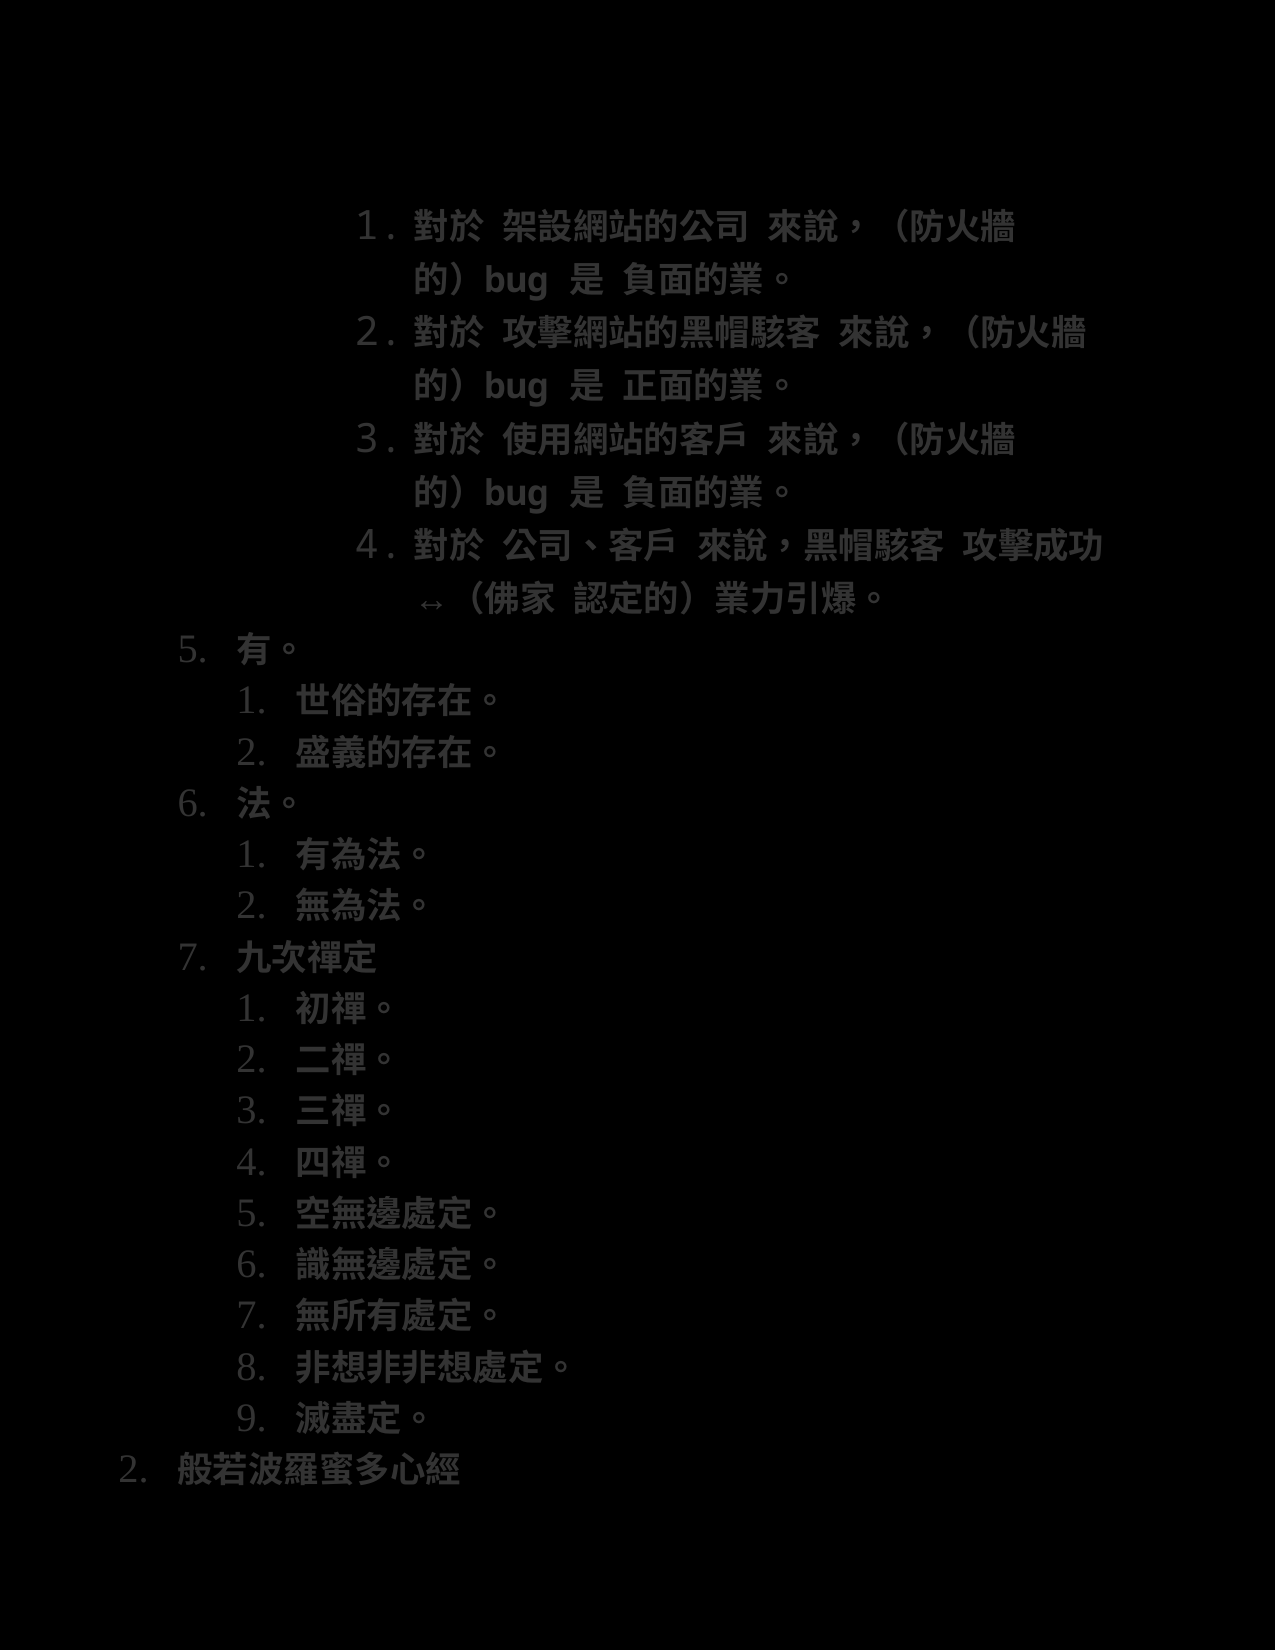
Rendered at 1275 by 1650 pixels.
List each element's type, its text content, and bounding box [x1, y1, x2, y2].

list 世俗的存在。 [236, 673, 1157, 724]
list 無為法。 [236, 878, 1157, 929]
list 三禪。 [236, 1083, 1157, 1134]
list 二禪。 [236, 1032, 1157, 1083]
list 法。 [177, 775, 1157, 827]
list 有。 [177, 622, 1157, 673]
list 對於 公司、客戶 來說，黑帽駭客 攻擊成功 ↔（佛家 認定的）業力引爆。 [354, 515, 1157, 622]
list 般若波羅蜜多心經 [118, 1442, 1157, 1493]
list 識無邊處定。 [236, 1237, 1157, 1288]
list 非想非非想處定。 [236, 1339, 1157, 1390]
list 有為法。 [236, 827, 1157, 878]
list 滅盡定。 [236, 1390, 1157, 1442]
list 四禪。 [236, 1134, 1157, 1185]
list 空無邊處定。 [236, 1185, 1157, 1237]
list 初禪。 [236, 980, 1157, 1032]
list 無所有處定。 [236, 1288, 1157, 1339]
list 對於 使用網站的客戶 來說，（防火牆 的）bug 是 負面的業。 [354, 409, 1157, 515]
list 對於 攻擊網站的黑帽駭客 來說，（防火牆 的）bug 是 正面的業。 [354, 302, 1157, 409]
list 九次禪定 [177, 929, 1157, 980]
list 盛義的存在。 [236, 724, 1157, 775]
list 對於 架設網站的公司 來說，（防火牆 的）bug 是 負面的業。 [354, 196, 1157, 302]
